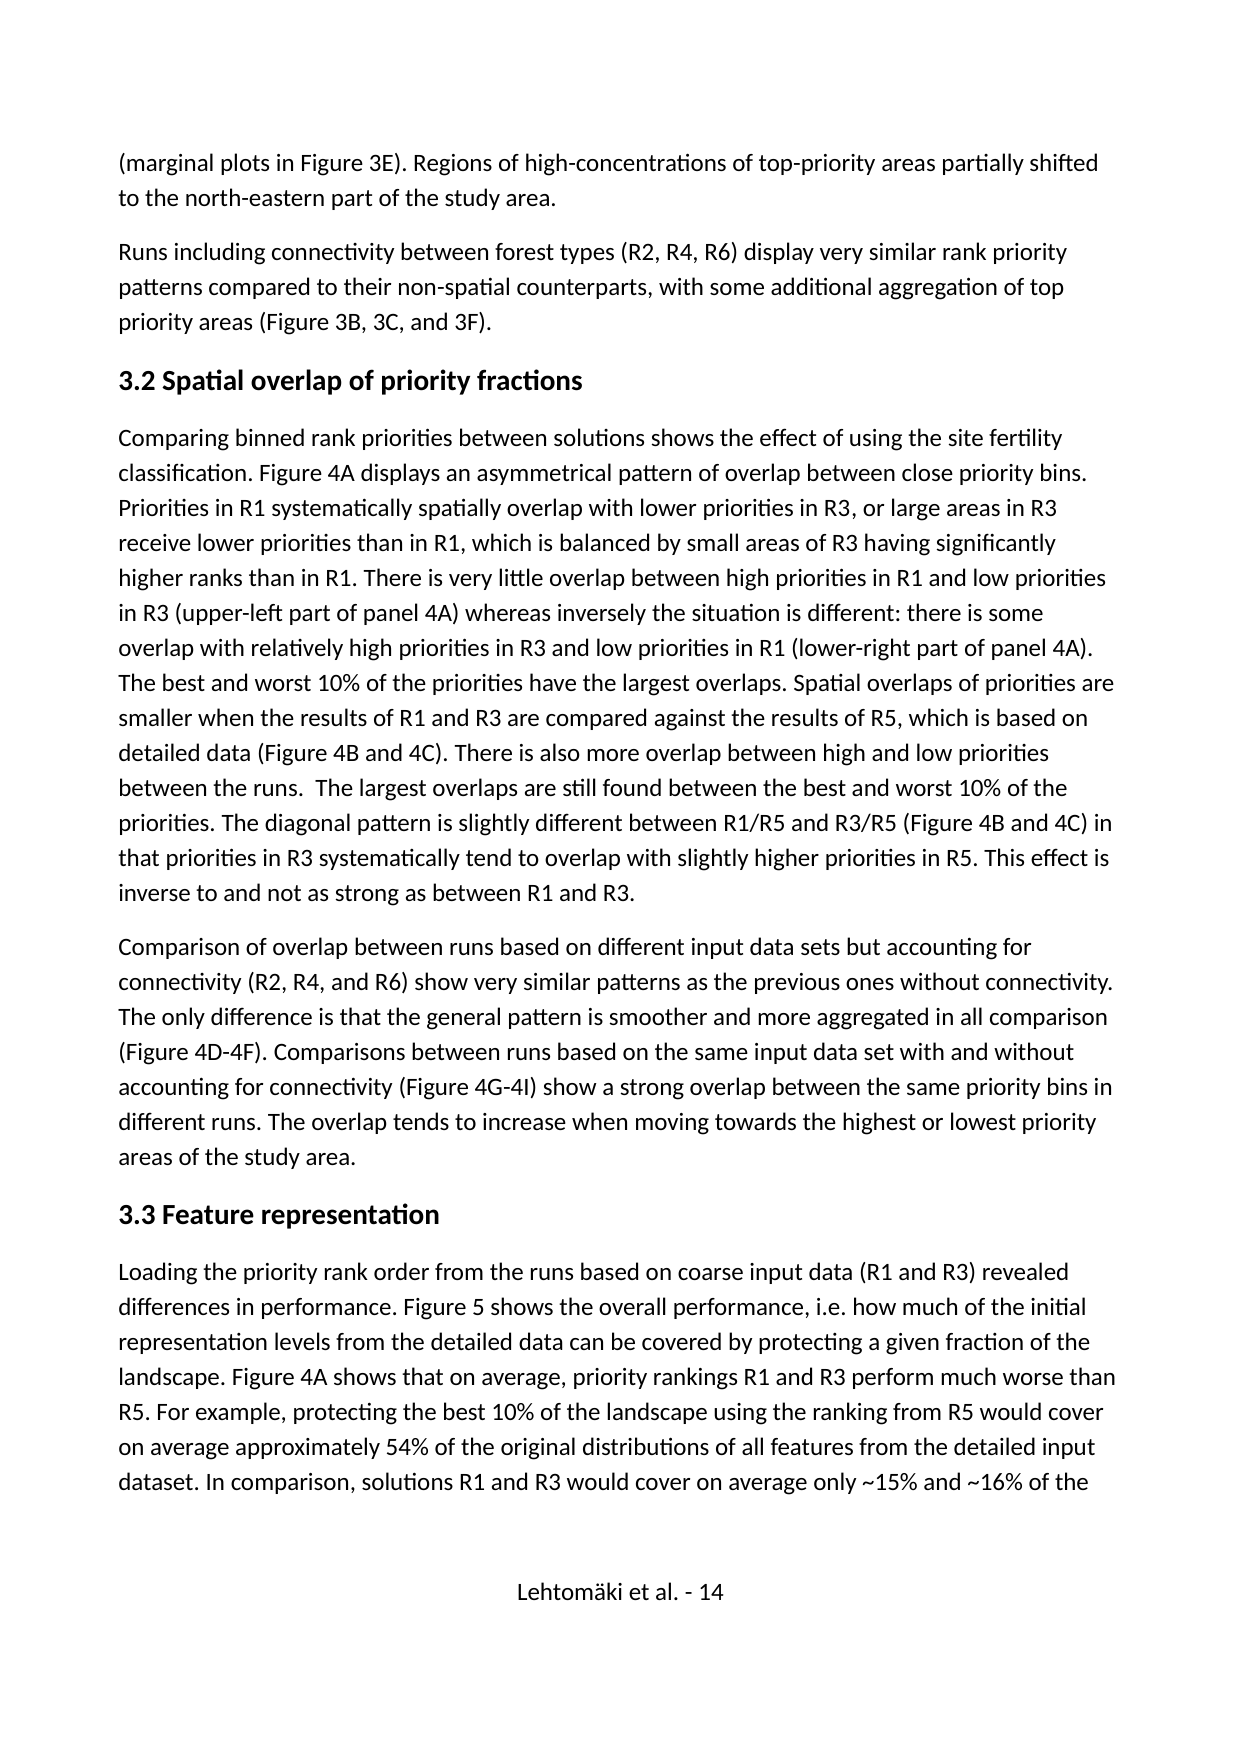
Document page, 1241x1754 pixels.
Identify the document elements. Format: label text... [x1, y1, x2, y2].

text Runs including connectivity between forest types (R2, R4, R6) display very similar rank priority patterns compared to their non-spatial counterparts, with some additional aggregation of top priority areas (Figure 3B, 3C, and 3F). [118, 236, 1122, 337]
text (marginal plots in Figure 3E). Regions of high-concentrations of top-priority areas partially shifted to the north-eastern part of the study area. [118, 148, 1122, 213]
text Comparing binned rank priorities between solutions shows the effect of using the site fertility classification. Figure 4A displays an asymmetrical pattern of overlap between close priority bins. Priorities in R1 systematically spatially overlap with lower priorities in R3, or large areas in R3 receive lower priorities than in R1, which is balanced by small areas of R3 having significantly higher ranks than in R1. There is very little overlap between high priorities in R1 and low priorities in R3 (upper-left part of panel 4A) whereas inversely the situation is different: there is some overlap with relatively high priorities in R3 and low priorities in R1 (lower-right part of panel 4A). The best and worst 10% of the priorities have the largest overlaps. Spatial overlaps of priorities are smaller when the results of R1 and R3 are compared against the results of R5, which is based on detailed data (Figure 4B and 4C). There is also more overlap between high and low priorities between the runs. The largest overlaps are still found between the best and worst 10% of the priorities. The diagonal pattern is slightly different between R1/R5 and R3/R5 (Figure 4B and 4C) in that priorities in R3 systematically tend to overlap with slightly higher priorities in R5. This effect is inverse to and not as strong as between R1 and R3. [118, 422, 1122, 907]
text Loading the priority rank order from the runs based on coarse input data (R1 and R3) revealed differences in performance. Figure 5 shows the overall performance, i.e. how much of the initial representation levels from the detailed data can be covered by protecting a given fraction of the landscape. Figure 4A shows that on average, priority rankings R1 and R3 perform much worse than R5. For example, protecting the best 10% of the landscape using the ranking from R5 would cover on average approximately 54% of the original distributions of all features from the detailed input dataset. In comparison, solutions R1 and R3 would cover on average only ~15% and ~16% of the [118, 1256, 1122, 1497]
text Comparison of overlap between runs based on different input data sets but accounting for connectivity (R2, R4, and R6) show very similar patterns as the previous ones without connectivity. The only difference is that the general pattern is smoother and more aggregated in all comparison (Figure 4D-4F). Comparisons between runs based on the same input data set with and without accounting for connectivity (Figure 4G-4I) show a strong overlap between the same priority bins in different runs. The overlap tends to increase when moving towards the highest or lowest priority areas of the study area. [118, 931, 1122, 1171]
subtitle 3.3 Feature representation [118, 1196, 1122, 1232]
subtitle 3.2 Spatial overlap of priority fractions [118, 362, 1122, 398]
